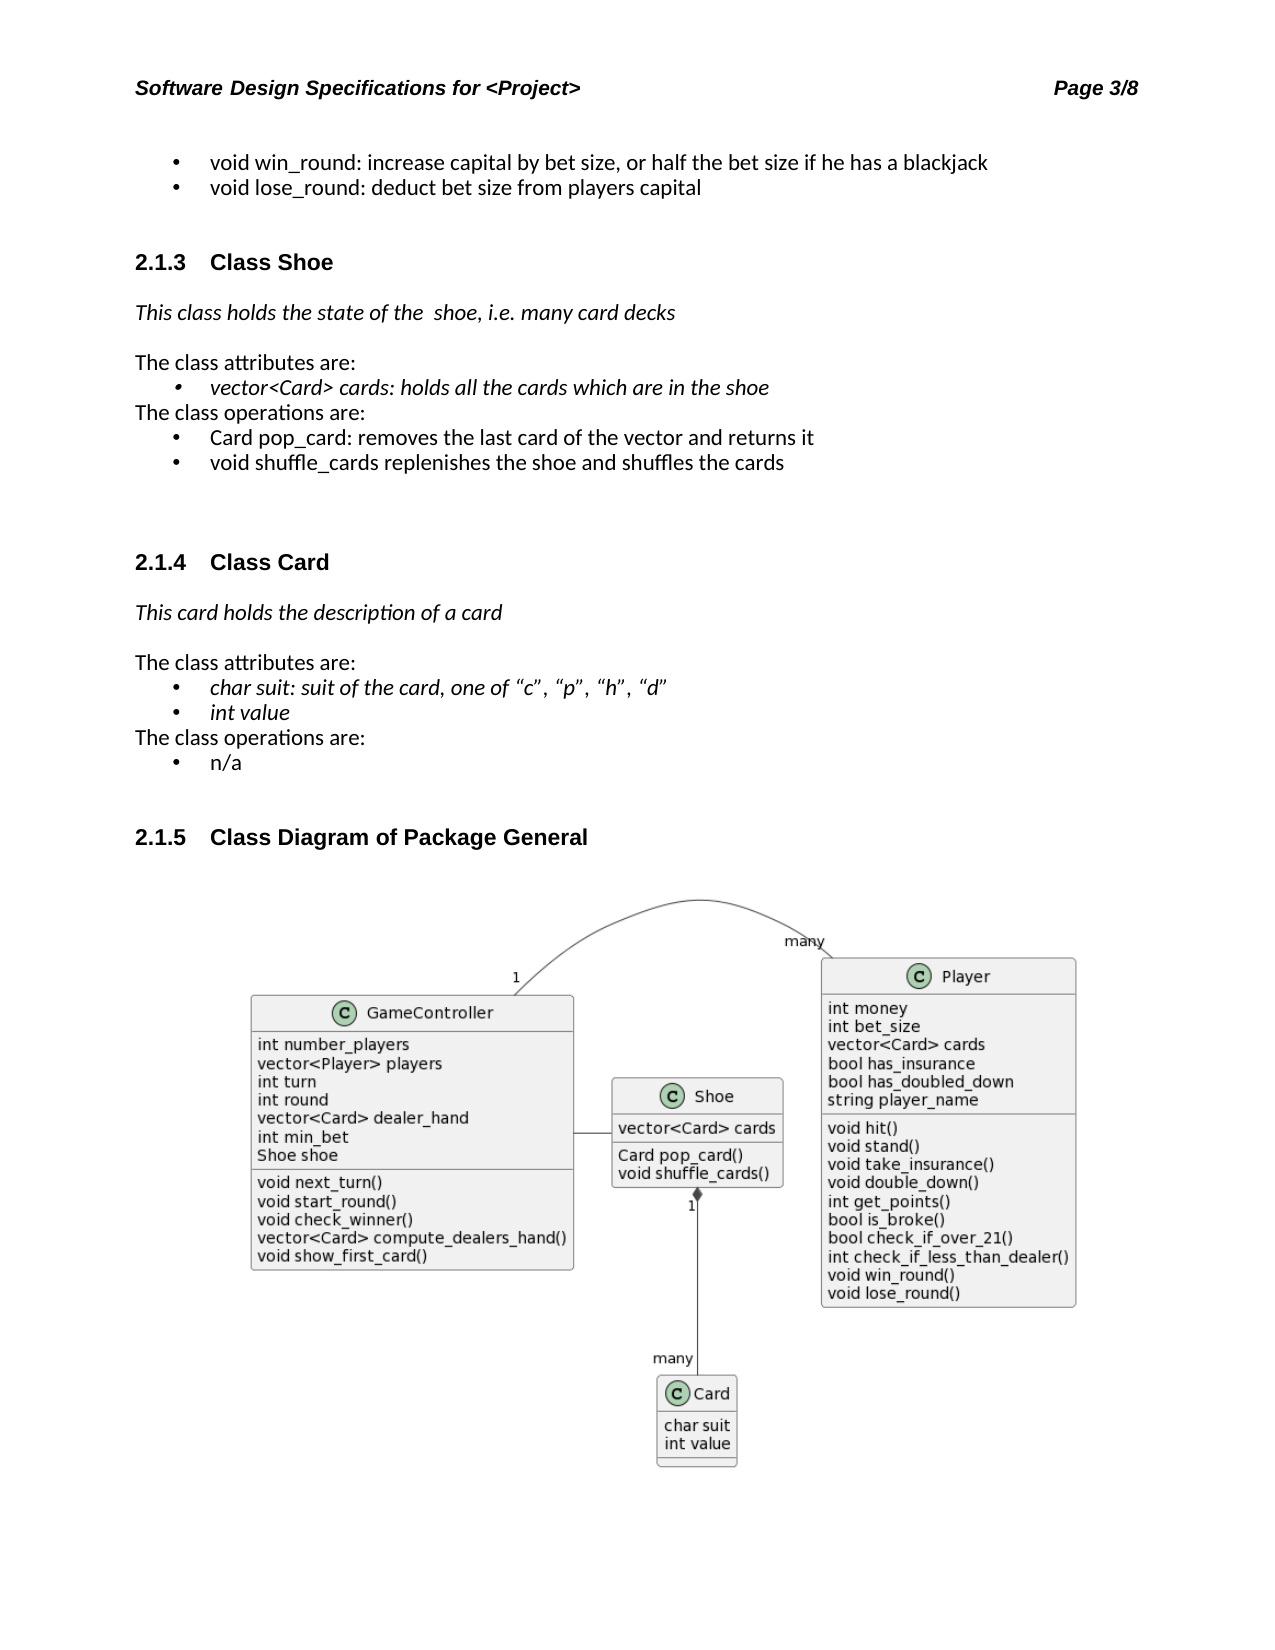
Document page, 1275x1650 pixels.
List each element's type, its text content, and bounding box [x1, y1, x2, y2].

subtitle Class Shoe [135, 250, 1140, 275]
list int value [172, 700, 1140, 725]
text The class operations are: [135, 725, 1140, 750]
text The class attributes are: [135, 650, 1140, 675]
text This card holds the description of a card [135, 600, 1140, 625]
list void win_round: increase capital by bet size, or half the bet size if he has a blackjack [172, 150, 1140, 175]
picture [243, 884, 1082, 1473]
text The class attributes are: [135, 350, 1140, 375]
list char suit: suit of the card, one of “c”, “p”, “h”, “d” [172, 675, 1140, 700]
subtitle Class Card [135, 550, 1140, 575]
text The class operations are: [135, 400, 1140, 425]
text This class holds the state of the shoe, i.e. many card decks [135, 300, 1140, 325]
list void lose_round: deduct bet size from players capital [172, 175, 1140, 200]
subtitle Class Diagram of Package General [135, 825, 1140, 850]
list n/a [172, 750, 1140, 775]
list void shuffle_cards replenishes the shoe and shuffles the cards [172, 450, 1140, 475]
list Card pop_card: removes the last card of the vector and returns it [172, 425, 1140, 450]
list vector<Card> cards: holds all the cards which are in the shoe [172, 375, 1140, 400]
